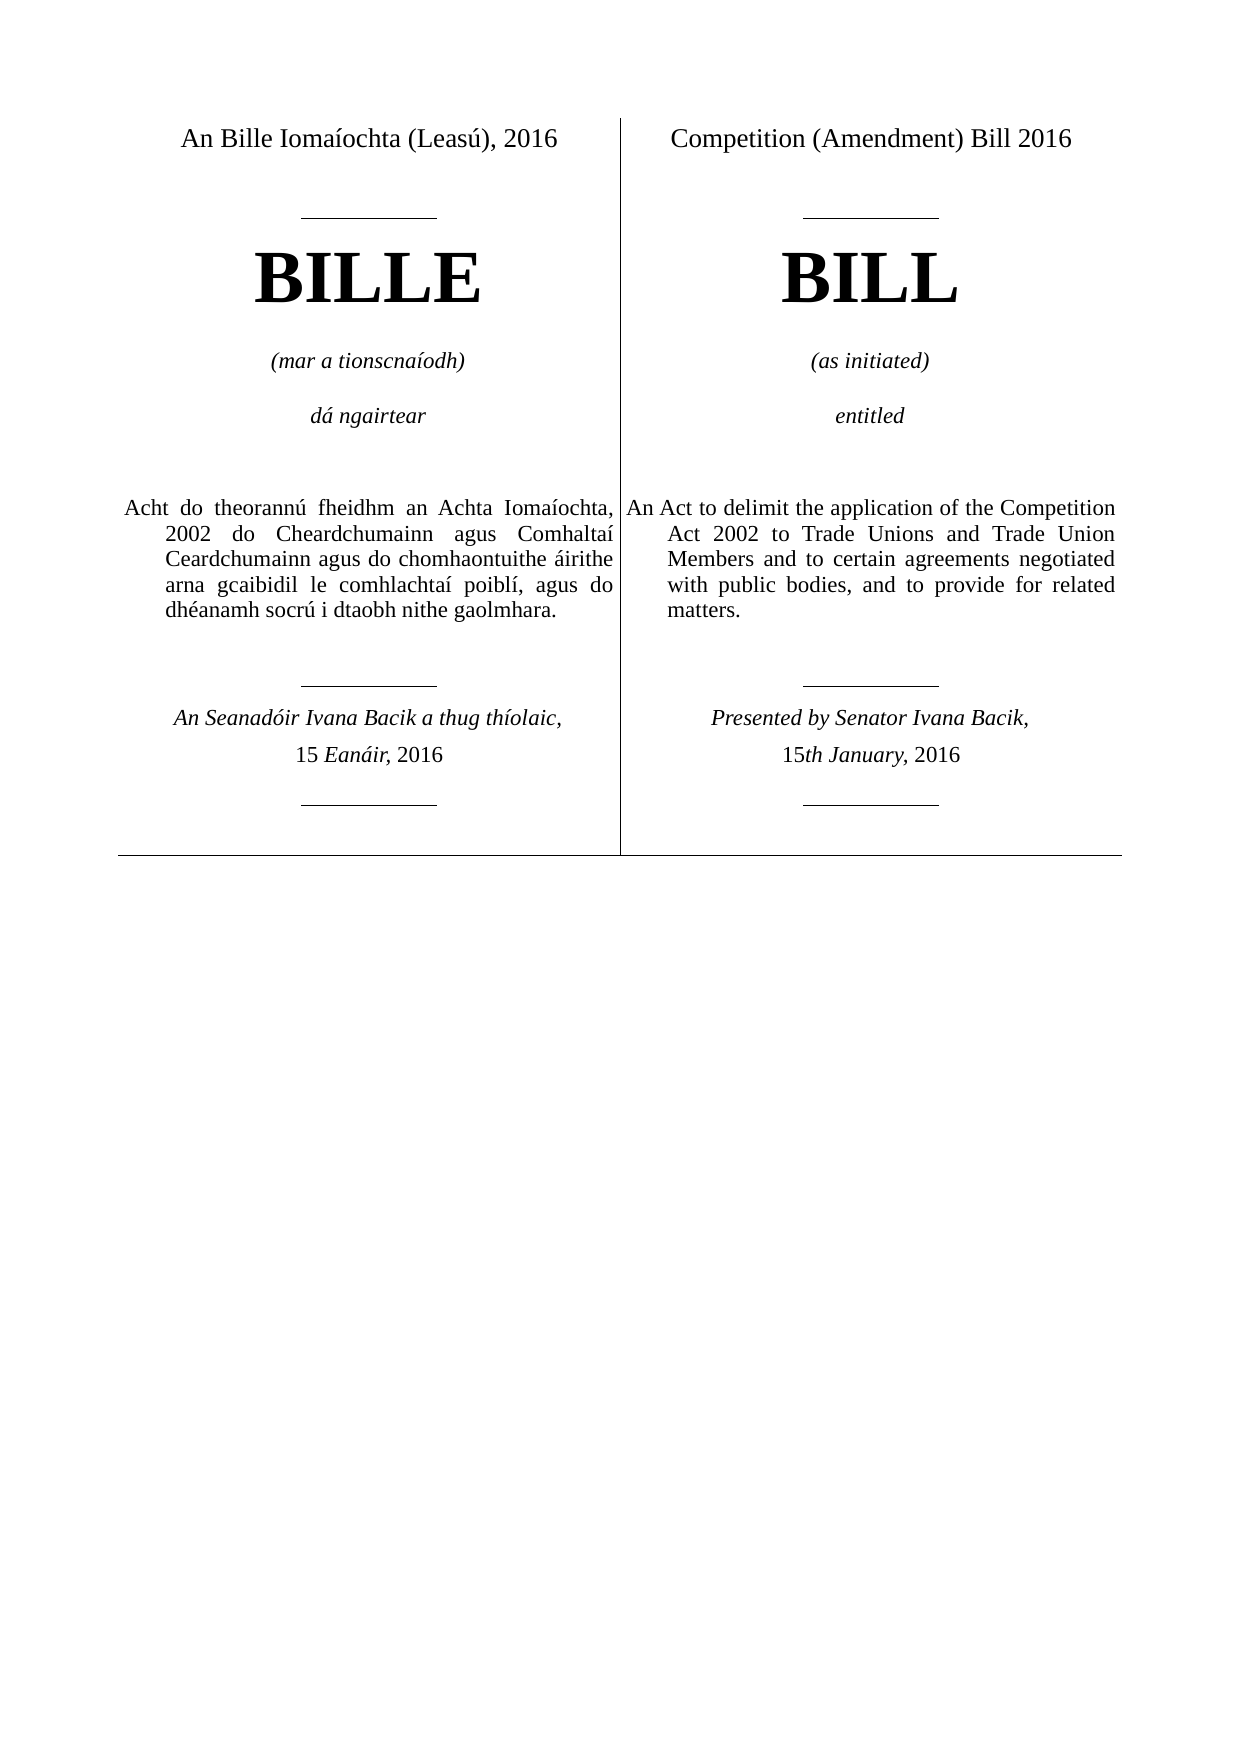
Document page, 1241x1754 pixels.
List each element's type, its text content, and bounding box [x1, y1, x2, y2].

table_header An Bille Iomaíochta (Leasú), 2016 BILLE (mar a tionscnaíodh) dá ngairtear Acht do theorannú fheidhm an Achta Iomaíochta, 2002 do Cheardchumainn agus Comhaltaí Ceardchumainn agus do chomhaontuithe áirithe arna gcaibidil le comhlachtaí poiblí, agus do dhéanamh socrú i dtaobh nithe gaolmhara. An Seanadóir Ivana Bacik a thug thíolaic, 15 Eanáir, 2016 [118, 118, 620, 854]
table_header Competition (Amendment) Bill 2016 BILL (as initiated) entitled An Act to delimit the application of the Competition Act 2002 to Trade Unions and Trade Union Members and to certain agreements negotiated with public bodies, and to provide for related matters. Presented by Senator Ivana Bacik, 15th January, 2016 [621, 118, 1122, 854]
